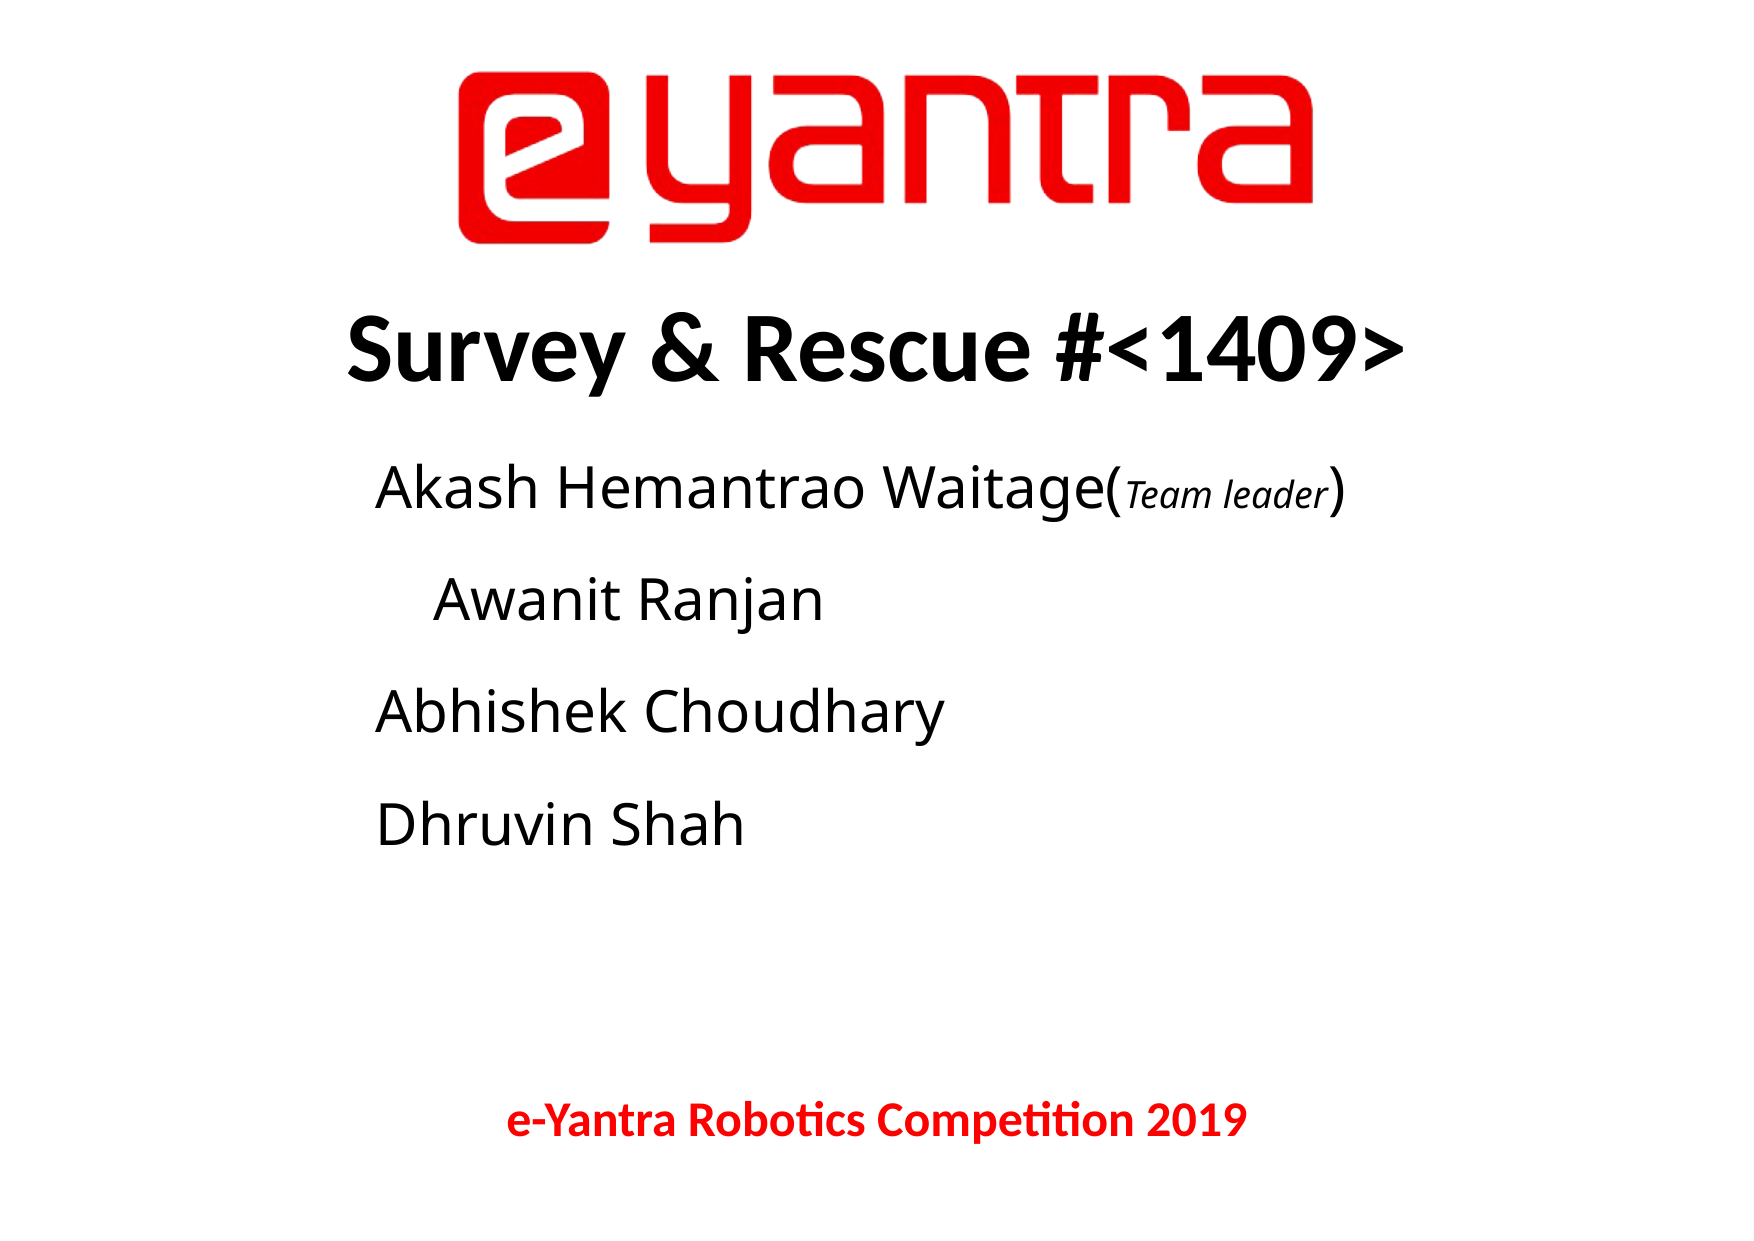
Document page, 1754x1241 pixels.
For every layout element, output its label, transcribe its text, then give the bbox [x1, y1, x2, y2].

text ­ [118, 59, 1636, 260]
text Survey & Rescue #<1409> [118, 285, 1636, 407]
text Akash Hemantrao Waitage(Team leader) [118, 446, 1636, 525]
text Abhishek Choudhary [118, 670, 1636, 750]
text Dhruvin Shah [118, 782, 1636, 862]
picture [416, 59, 1338, 254]
text Awanit Ranjan [118, 558, 1636, 638]
